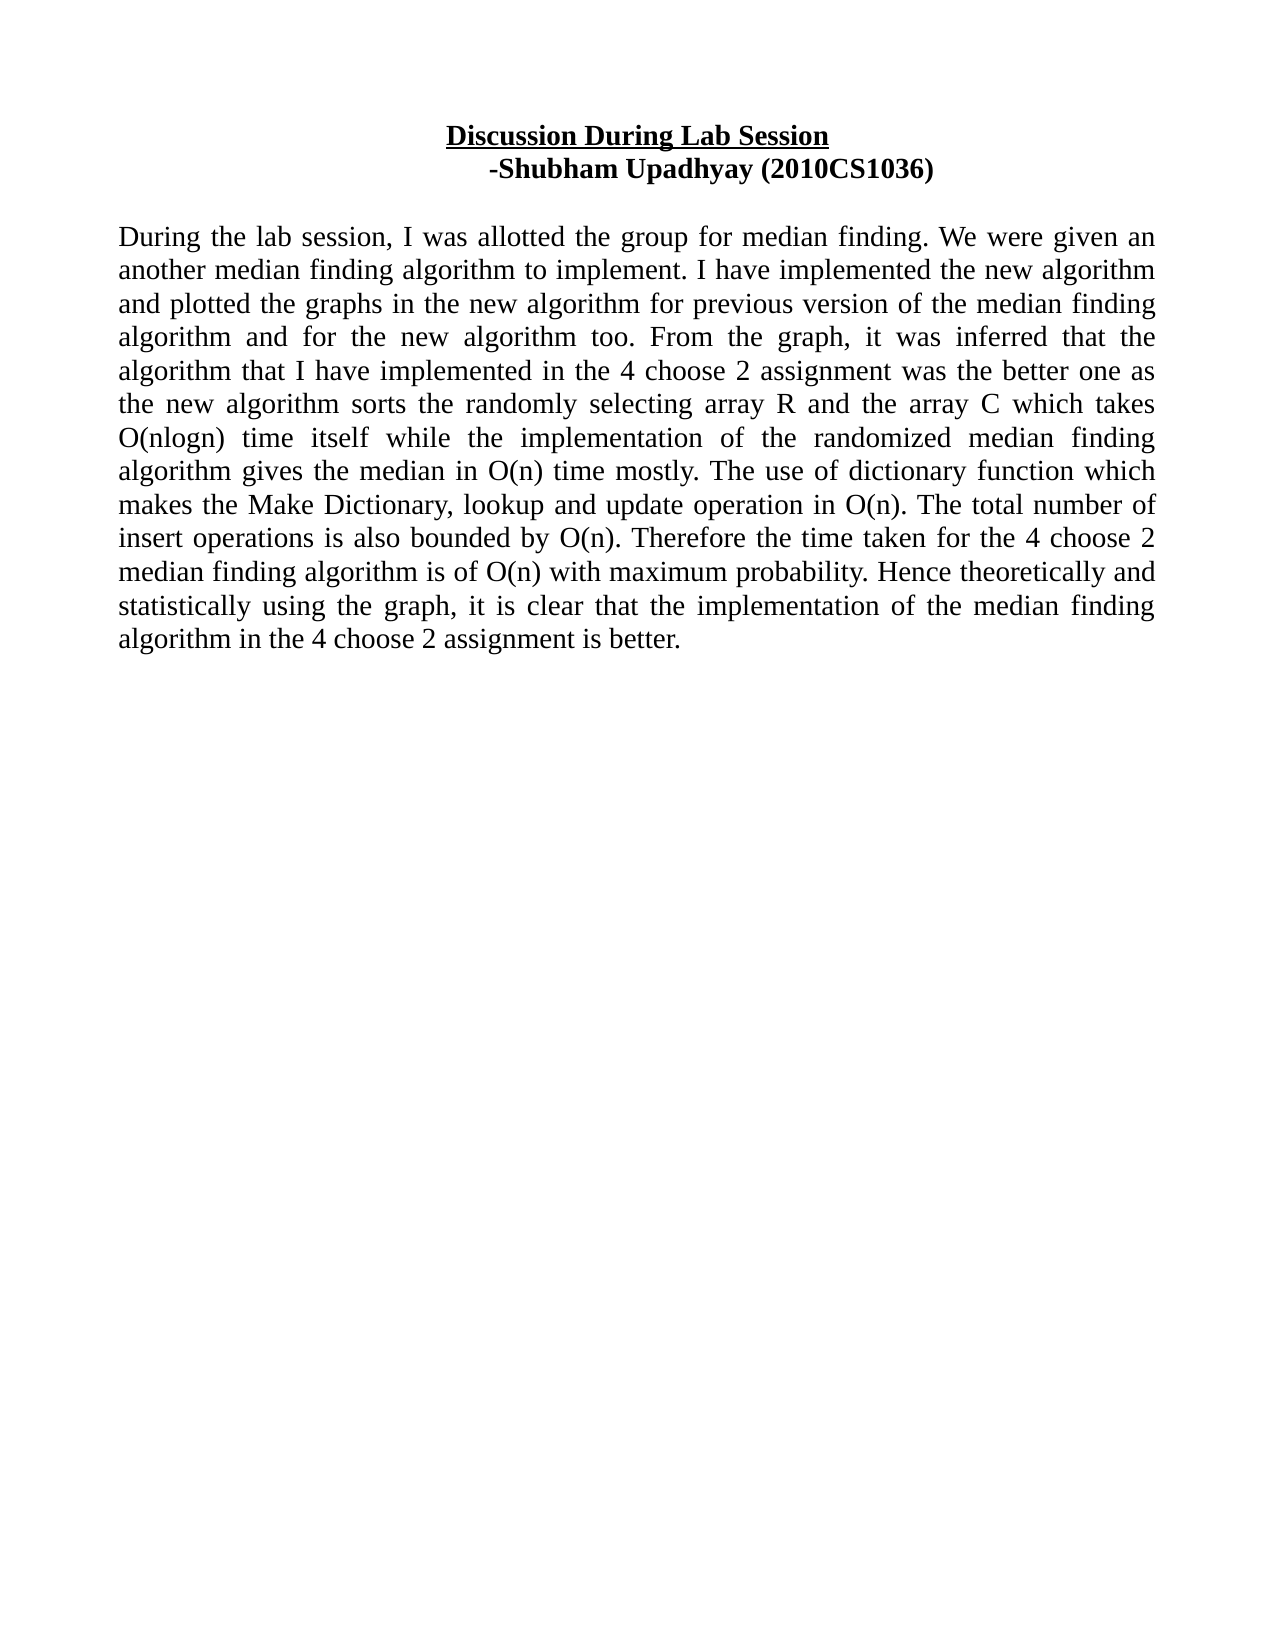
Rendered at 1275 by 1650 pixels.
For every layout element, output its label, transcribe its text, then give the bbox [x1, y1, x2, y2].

text During the lab session, I was allotted the group for median finding. We were given an another median finding algorithm to implement. I have implemented the new algorithm and plotted the graphs in the new algorithm for previous version of the median finding algorithm and for the new algorithm too. From the graph, it was inferred that the algorithm that I have implemented in the 4 choose 2 assignment was the better one as the new algorithm sorts the randomly selecting array R and the array C which takes O(nlogn) time itself while the implementation of the randomized median finding algorithm gives the median in O(n) time mostly. The use of dictionary function which makes the Make Dictionary, lookup and update operation in O(n). The total number of insert operations is also bounded by O(n). Therefore the time taken for the 4 choose 2 median finding algorithm is of O(n) with maximum probability. Hence theoretically and statistically using the graph, it is clear that the implementation of the median finding algorithm in the 4 choose 2 assignment is better. [118, 219, 1157, 655]
text Discussion During Lab Session [118, 118, 1157, 152]
text -Shubham Upadhyay (2010CS1036) [118, 152, 1157, 185]
